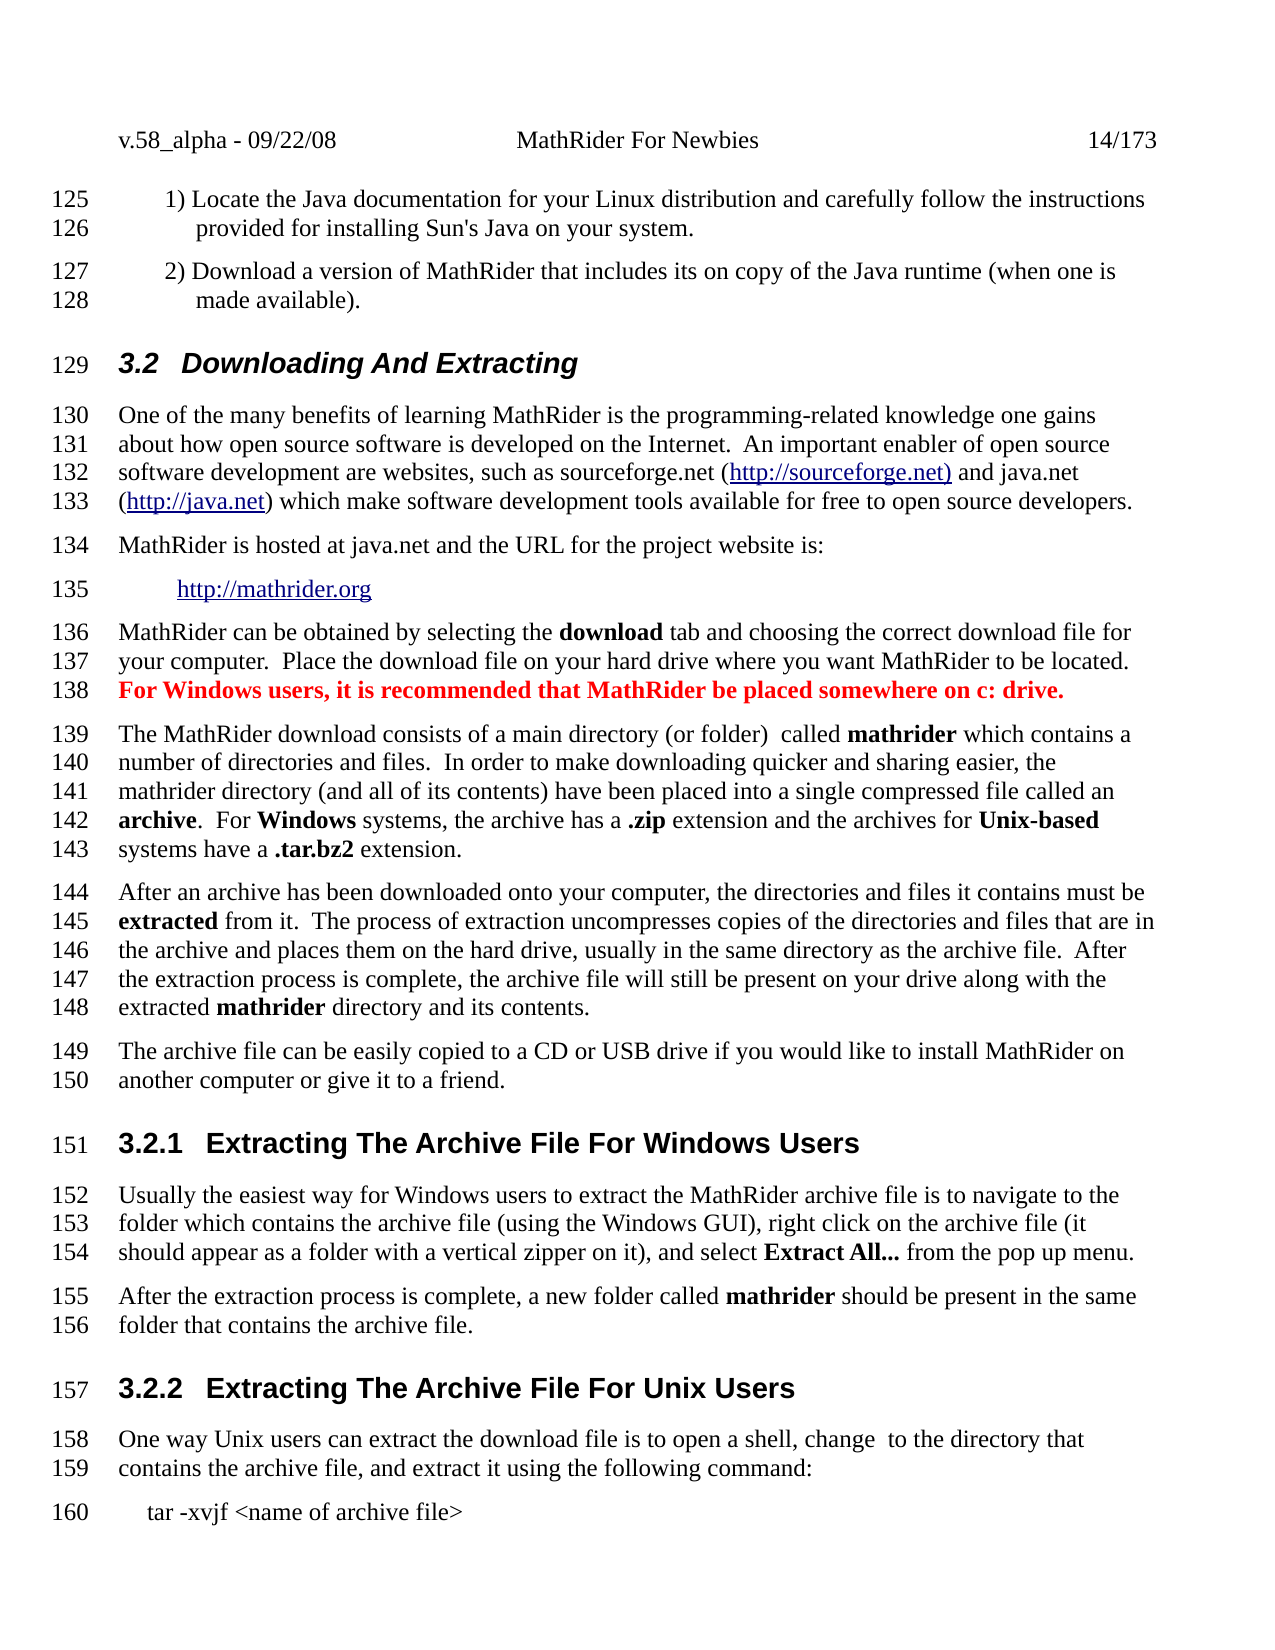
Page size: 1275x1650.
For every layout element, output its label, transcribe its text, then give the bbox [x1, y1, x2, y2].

text 1) Locate the Java documentation for your Linux distribution and carefully follow the instructions provided for installing Sun's Java on your system. [164, 184, 1157, 241]
text After an archive has been downloaded onto your computer, the directories and files it contains must be extracted from it. The process of extraction uncompresses copies of the directories and files that are in the archive and places them on the hard drive, usually in the same directory as the archive file. After the extraction process is complete, the archive file will still be present on your drive along with the extracted mathrider directory and its contents. [118, 877, 1157, 1021]
subtitle Downloading And Extracting [118, 346, 1157, 380]
text tar -xvjf <name of archive file> [147, 1497, 1157, 1526]
text MathRider is hosted at java.net and the URL for the project website is: [118, 530, 1157, 559]
subtitle Extracting The Archive File For Unix Users [118, 1371, 1157, 1404]
subtitle Extracting The Archive File For Windows Users [118, 1126, 1157, 1160]
text http://mathrider.org [177, 574, 1157, 602]
text 2) Download a version of MathRider that includes its on copy of the Java runtime (when one is made available). [164, 256, 1157, 314]
text After the extraction process is complete, a new folder called mathrider should be present in the same folder that contains the archive file. [118, 1281, 1157, 1338]
text One of the many benefits of learning MathRider is the programming-related knowledge one gains about how open source software is developed on the Internet. An important enabler of open source software development are websites, such as sourceforge.net (http://sourceforge.net) and java.net (http://java.net) which make software development tools available for free to open source developers. [118, 400, 1157, 515]
text The archive file can be easily copied to a CD or USB drive if you would like to install MathRider on another computer or give it to a friend. [118, 1036, 1157, 1094]
text One way Unix users can extract the download file is to open a shell, change to the directory that contains the archive file, and extract it using the following command: [118, 1424, 1157, 1482]
text The MathRider download consists of a main directory (or folder) called mathrider which contains a number of directories and files. In order to make downloading quicker and sharing easier, the mathrider directory (and all of its contents) have been placed into a single compressed file called an archive. For Windows systems, the archive has a .zip extension and the archives for Unix-based systems have a .tar.bz2 extension. [118, 719, 1157, 862]
text MathRider can be obtained by selecting the download tab and choosing the correct download file for your computer. Place the download file on your hard drive where you want MathRider to be located. For Windows users, it is recommended that MathRider be placed somewhere on c: drive. [118, 617, 1157, 704]
text Usually the easiest way for Windows users to extract the MathRider archive file is to navigate to the folder which contains the archive file (using the Windows GUI), right click on the archive file (it should appear as a folder with a vertical zipper on it), and select Extract All... from the pop up menu. [118, 1180, 1157, 1266]
